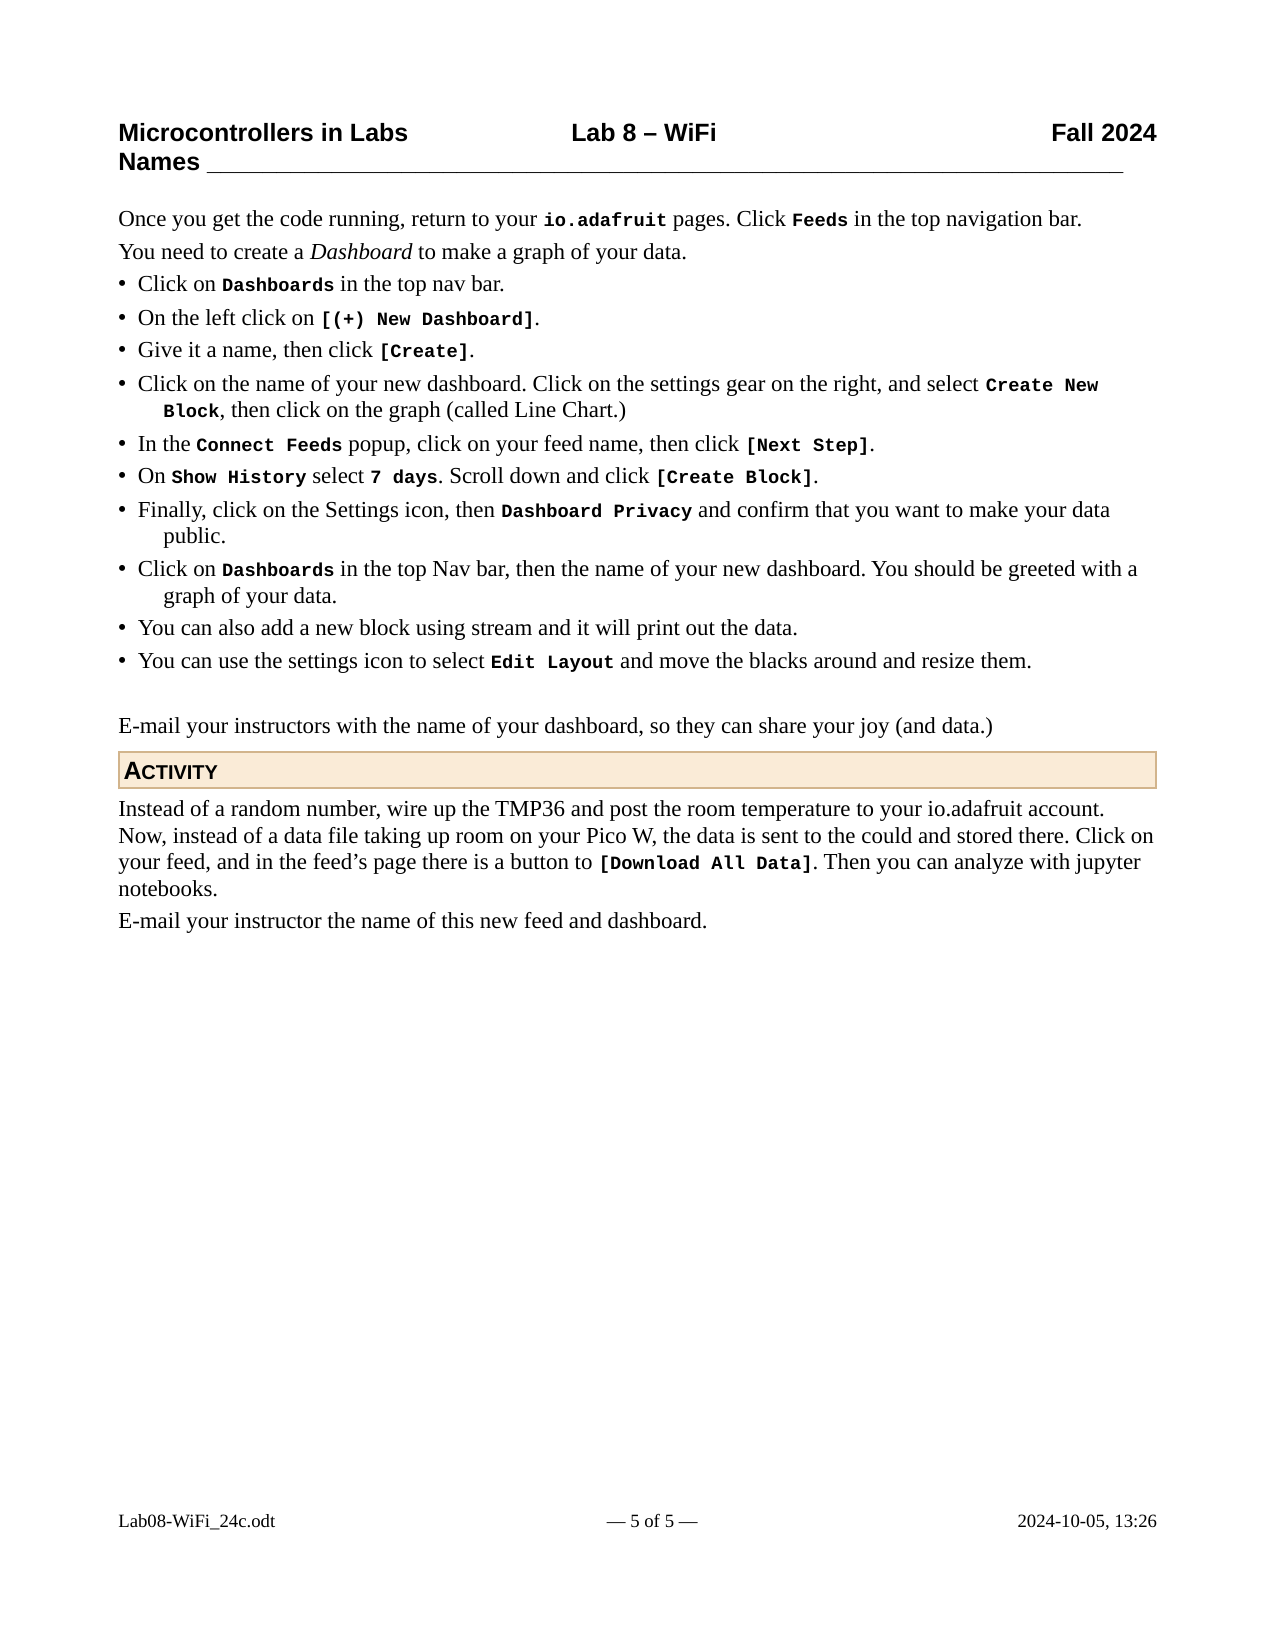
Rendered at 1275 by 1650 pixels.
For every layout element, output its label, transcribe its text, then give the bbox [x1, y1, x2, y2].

text Instead of a random number, wire up the TMP36 and post the room temperature to your io.adafruit account. Now, instead of a data file taking up room on your Pico W, the data is sent to the could and stored there. Click on your feed, and in the feed’s page there is a button to [Download All Data]. Then you can analyze with jupyter notebooks. [118, 796, 1157, 902]
list On the left click on [(+) New Dashboard]. [118, 303, 1157, 331]
text E-mail your instructor the name of this new feed and dashboard. [118, 908, 1157, 934]
list In the Connect Feeds popup, click on your feed name, then click [Next Step]. [118, 429, 1157, 457]
text Once you get the code running, return to your io.adafruit pages. Click Feeds in the top navigation bar. [118, 205, 1157, 232]
list Click on Dashboards in the top Nav bar, then the name of your new dashboard. You should be greeted with a graph of your data. [118, 555, 1157, 608]
list You can also add a new block using stream and it will print out the data. [118, 614, 1157, 641]
list You can use the settings icon to select Edit Layout and move the blacks around and resize them. [118, 647, 1157, 674]
list Click on the name of your new dashboard. Click on the settings gear on the right, and select Create New Block, then click on the graph (called Line Chart.) [118, 369, 1157, 423]
text You need to create a Dashboard to make a graph of your data. [118, 238, 1157, 264]
list Give it a name, then click [Create]. [118, 337, 1157, 363]
text E-mail your instructors with the name of your dashboard, so they can share your joy (and data.) [118, 712, 1157, 738]
list On Show History select 7 days. Scroll down and click [Create Block]. [118, 463, 1157, 489]
list Click on Dashboards in the top nav bar. [118, 271, 1157, 297]
subtitle Activity [120, 753, 1155, 787]
list Finally, click on the Settings icon, then Dashboard Privacy and confirm that you want to make your data public. [118, 496, 1157, 549]
